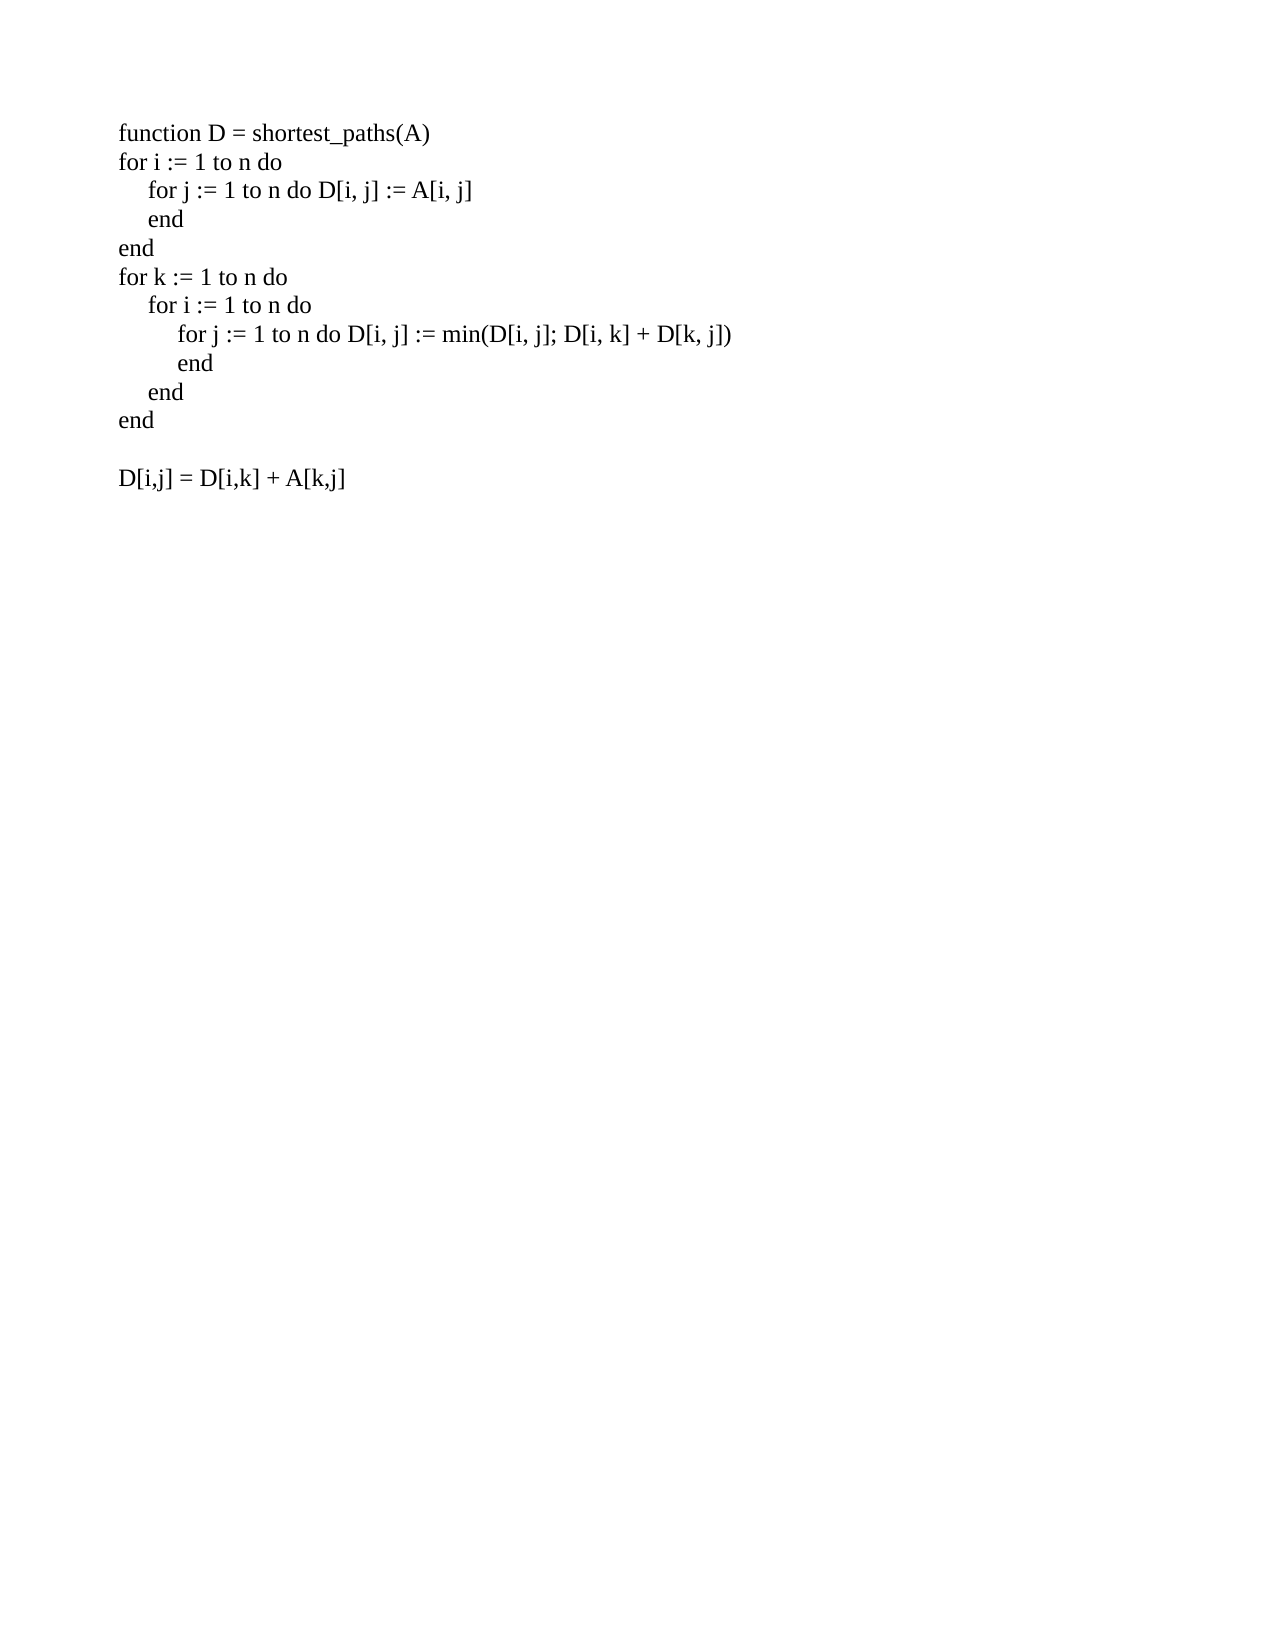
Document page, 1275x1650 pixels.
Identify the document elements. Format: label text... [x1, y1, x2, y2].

text function D = shortest_paths(A) for i := 1 to n do for j := 1 to n do D[i, j] := A[i, j] end end for k := 1 to n do for i := 1 to n do for j := 1 to n do D[i, j] := min(D[i, j]; D[i, k] + D[k, j]) end end end [118, 118, 1157, 463]
text D[i,j] = D[i,k] + A[k,j] [118, 463, 1157, 492]
